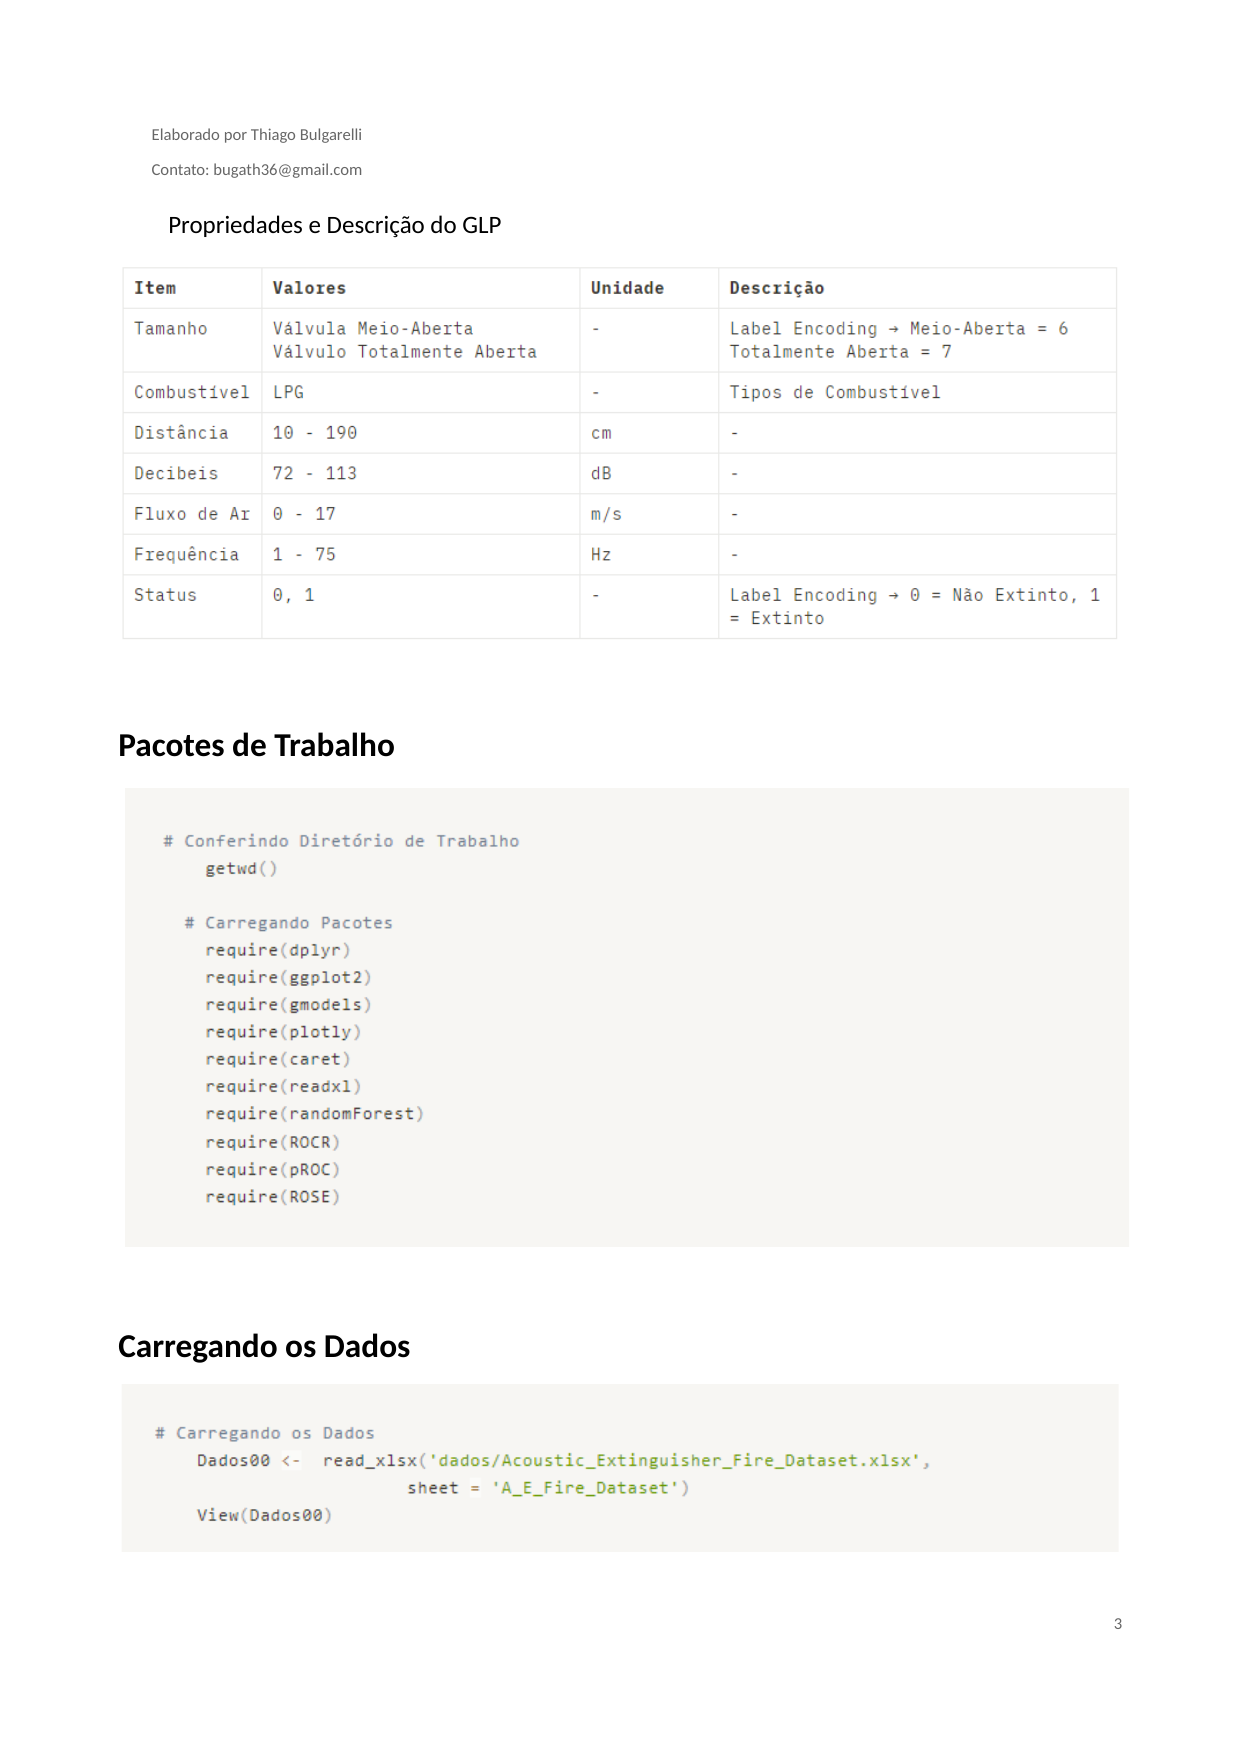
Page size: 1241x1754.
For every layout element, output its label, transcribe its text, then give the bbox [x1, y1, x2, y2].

text Propriedades e Descrição do GLP [118, 209, 1122, 239]
picture [121, 1384, 1119, 1552]
subtitle Pacotes de Trabalho [118, 723, 1122, 764]
picture [118, 258, 1123, 645]
picture [125, 788, 1130, 1247]
subtitle Carregando os Dados [118, 1326, 1122, 1366]
